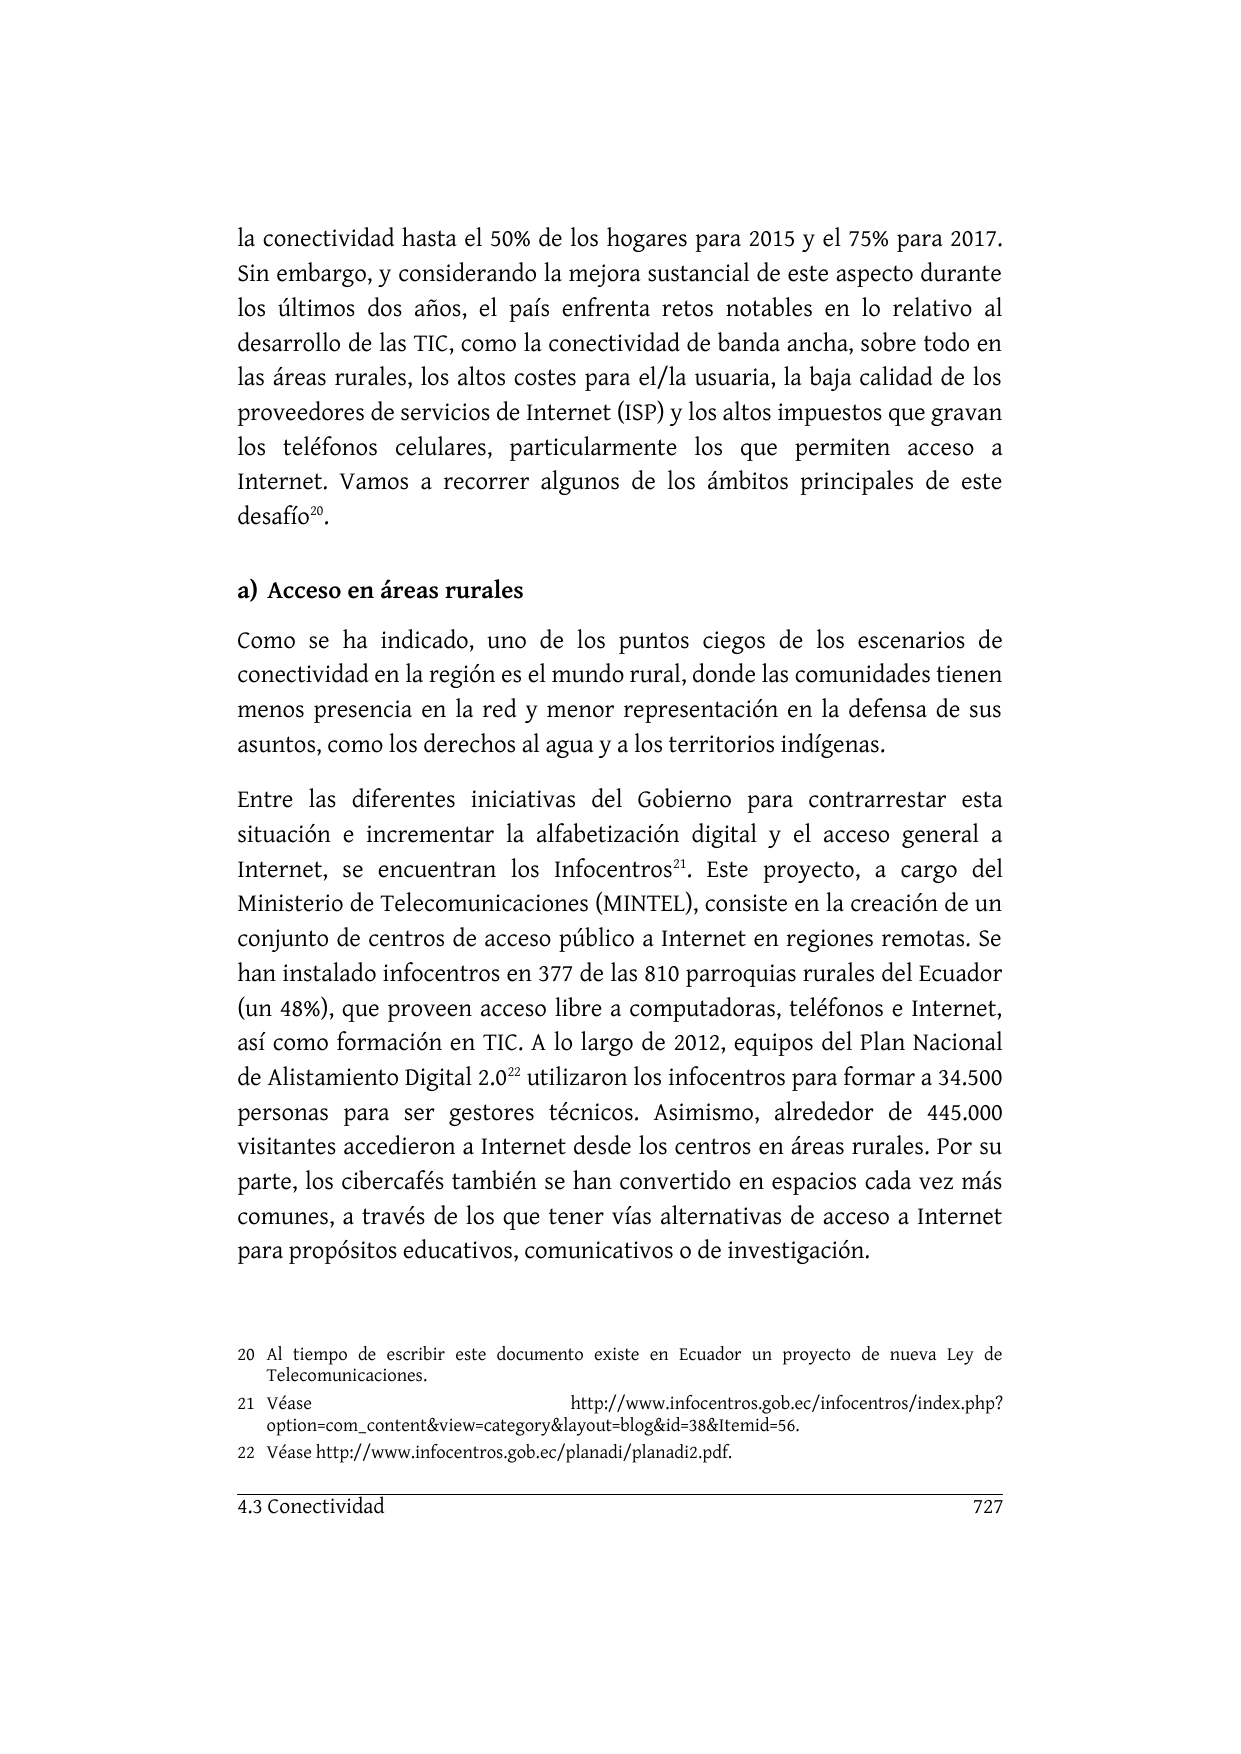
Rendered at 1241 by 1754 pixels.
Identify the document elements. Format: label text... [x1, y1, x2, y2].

text Entre las diferentes iniciativas del Gobierno para contrarrestar esta situación e incrementar la alfabetización digital y el acceso general a Internet, se encuentran los Infocentros. Este proyecto, a cargo del Ministerio de Telecomunicaciones (MINTEL), consiste en la creación de un conjunto de centros de acceso público a Internet en regiones remotas. Se han instalado infocentros en 377 de las 810 parroquias rurales del Ecuador (un 48%), que proveen acceso libre a computadoras, teléfonos e Internet, así como formación en TIC. A lo largo de 2012, equipos del Plan Nacional de Alistamiento Digital 2.0 utilizaron los infocentros para formar a 34.500 personas para ser gestores técnicos. Asimismo, alrededor de 445.000 visitantes accedieron a Internet desde los centros en áreas rurales. Por su parte, los cibercafés también se han convertido en espacios cada vez más comunes, a través de los que tener vías alternativas de acceso a Internet para propósitos educativos, comunicativos o de investigación. [237, 786, 1003, 1266]
text Véase http://www.infocentros.gob.ec/planadi/planadi2.pdf. [237, 1442, 1003, 1464]
text Al tiempo de escribir este documento existe en Ecuador un proyecto de nueva Ley de Telecomunicaciones. [237, 1343, 1003, 1387]
text la conectividad hasta el 50% de los hogares para 2015 y el 75% para 2017. Sin embargo, y considerando la mejora sustancial de este aspecto durante los últimos dos años, el país enfrenta retos notables en lo relativo al desarrollo de las TIC, como la conectividad de banda ancha, sobre todo en las áreas rurales, los altos costes para el/la usuaria, la baja calidad de los proveedores de servicios de Internet (ISP) y los altos impuestos que gravan los teléfonos celulares, particularmente los que permiten acceso a Internet. Vamos a recorrer algunos de los ámbitos principales de este desafío. [237, 225, 1003, 531]
subtitle Acceso en áreas rurales [237, 576, 1003, 605]
text Véase http://www.infocentros.gob.ec/infocentros/index.php?option=com_content&view=category&layout=blog&id=38&Itemid=56. [237, 1393, 1003, 1436]
text Como se ha indicado, uno de los puntos ciegos de los escenarios de conectividad en la región es el mundo rural, donde las comunidades tienen menos presencia en la red y menor representación en la defensa de sus asuntos, como los derechos al agua y a los territorios indígenas. [237, 626, 1003, 759]
